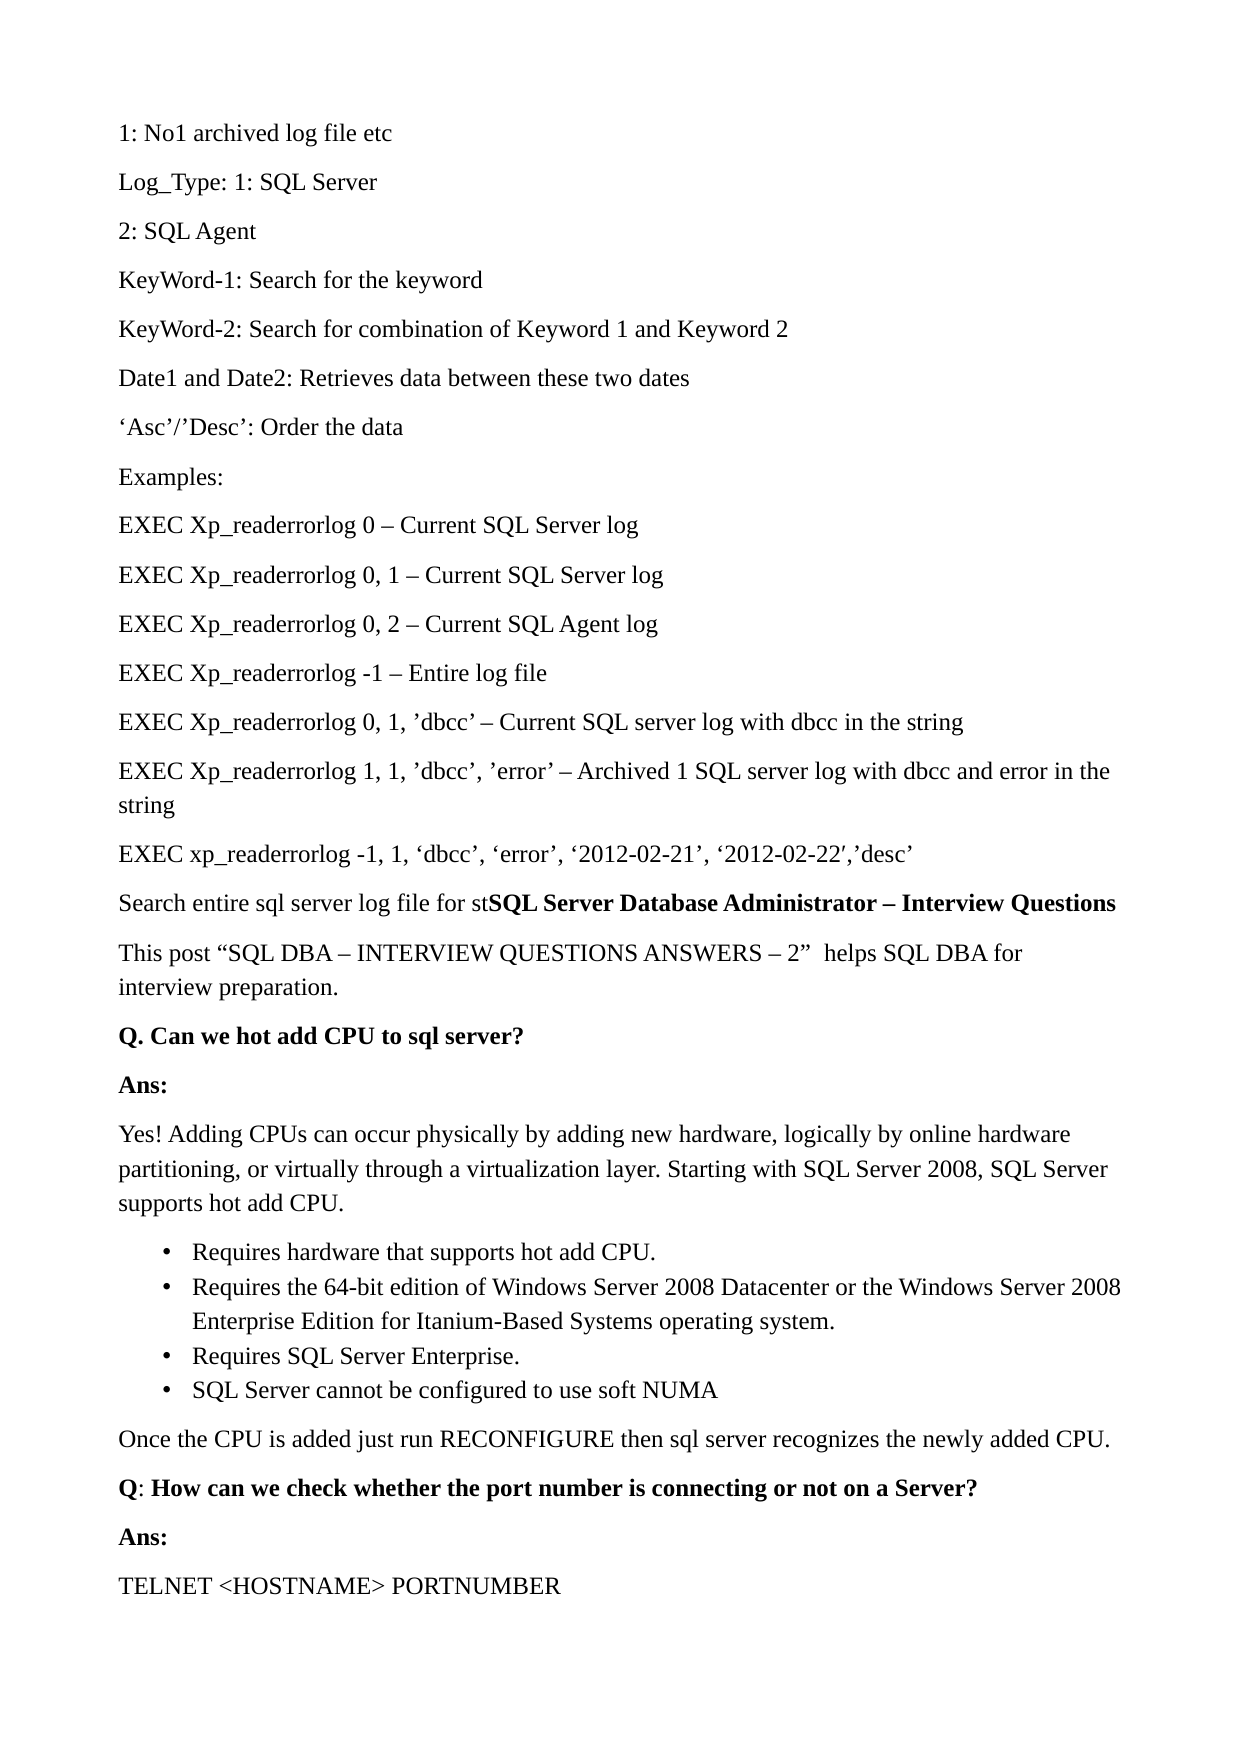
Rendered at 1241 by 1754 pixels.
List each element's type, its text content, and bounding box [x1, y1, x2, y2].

list Requires SQL Server Enterprise. [162, 1341, 1122, 1369]
text Once the CPU is added just run RECONFIGURE then sql server recognizes the newly added CPU. [118, 1424, 1122, 1453]
text Examples: [118, 462, 1122, 490]
text KeyWord-2: Search for combination of Keyword 1 and Keyword 2 [118, 314, 1122, 343]
text EXEC Xp_readerrorlog 0 – Current SQL Server log [118, 511, 1122, 539]
text 1: No1 archived log file etc [118, 118, 1122, 147]
text Search entire sql server log file for stSQL Server Database Administrator – Interview Questions [118, 888, 1122, 917]
text Ans: [118, 1070, 1122, 1099]
text EXEC Xp_readerrorlog 1, 1, ’dbcc’, ’error’ – Archived 1 SQL server log with dbcc and error in the string [118, 756, 1122, 819]
text EXEC Xp_readerrorlog 0, 1 – Current SQL Server log [118, 560, 1122, 588]
list SQL Server cannot be configured to use soft NUMA [162, 1375, 1122, 1404]
text Date1 and Date2: Retrieves data between these two dates [118, 363, 1122, 392]
text Q. Can we hot add CPU to sql server? [118, 1021, 1122, 1050]
text TELNET <HOSTNAME> PORTNUMBER [118, 1571, 1122, 1600]
text EXEC Xp_readerrorlog 0, 1, ’dbcc’ – Current SQL server log with dbcc in the string [118, 707, 1122, 736]
list Requires hardware that supports hot add CPU. [162, 1237, 1122, 1266]
text EXEC Xp_readerrorlog -1 – Entire log file [118, 658, 1122, 687]
text EXEC Xp_readerrorlog 0, 2 – Current SQL Agent log [118, 609, 1122, 637]
text ‘Asc’/’Desc’: Order the data [118, 412, 1122, 441]
text This post “SQL DBA – INTERVIEW QUESTIONS ANSWERS – 2” helps SQL DBA for interview preparation. [118, 938, 1122, 1001]
text EXEC xp_readerrorlog -1, 1, ‘dbcc’, ‘error’, ‘2012-02-21’, ‘2012-02-22′,’desc’ [118, 839, 1122, 868]
text Ans: [118, 1522, 1122, 1551]
text Yes! Adding CPUs can occur physically by adding new hardware, logically by online hardware partitioning, or virtually through a virtualization layer. Starting with SQL Server 2008, SQL Server supports hot add CPU. [118, 1119, 1122, 1217]
text Q: How can we check whether the port number is connecting or not on a Server? [118, 1473, 1122, 1502]
text KeyWord-1: Search for the keyword [118, 265, 1122, 294]
list Requires the 64-bit edition of Windows Server 2008 Datacenter or the Windows Server 2008 Enterprise Edition for Itanium-Based Systems operating system. [162, 1272, 1122, 1335]
text Log_Type: 1: SQL Server [118, 167, 1122, 196]
text 2: SQL Agent [118, 216, 1122, 245]
